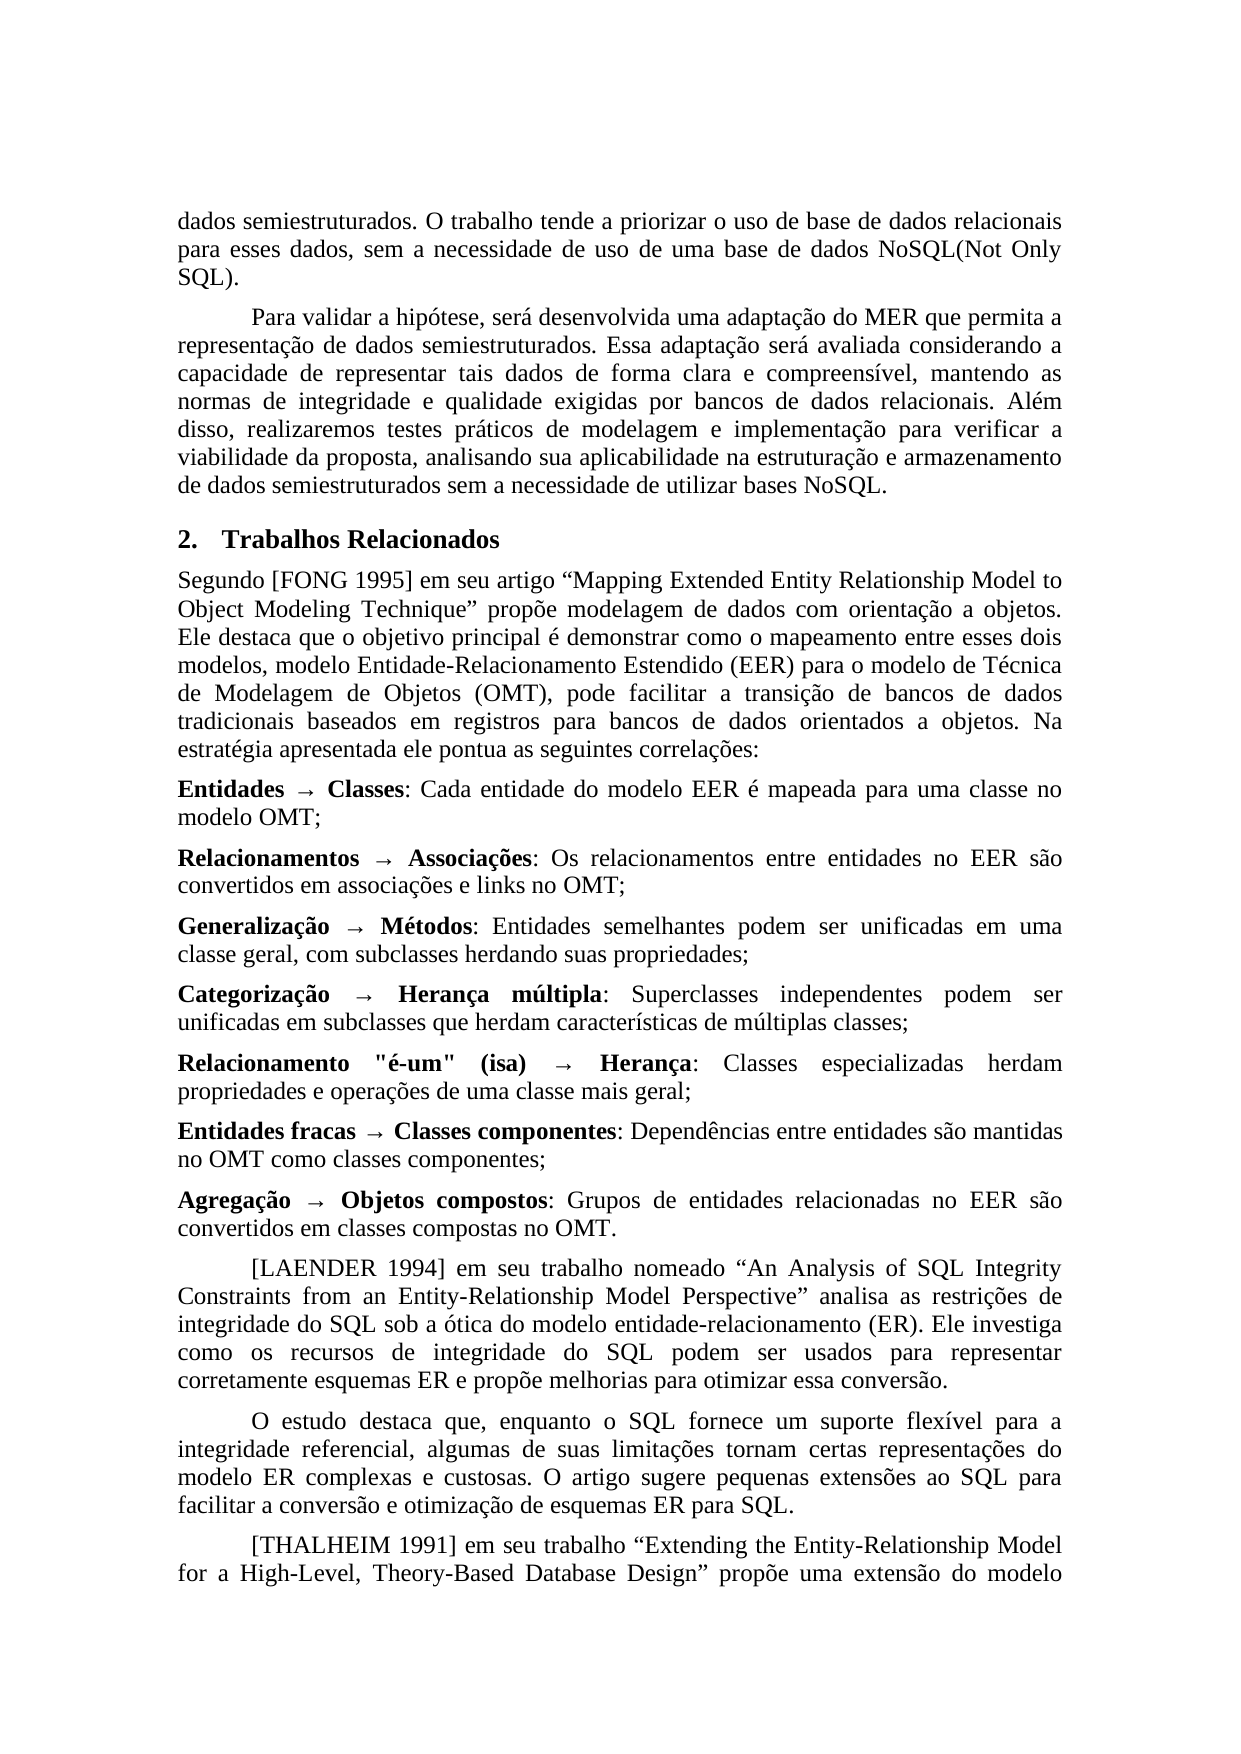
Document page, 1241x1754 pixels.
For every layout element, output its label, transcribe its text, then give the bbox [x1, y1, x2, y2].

text [LAENDER 1994] em seu trabalho nomeado “An Analysis of SQL Integrity Constraints from an Entity-Relationship Model Perspective” analisa as restrições de integridade do SQL sob a ótica do modelo entidade-relacionamento (ER). Ele investiga como os recursos de integridade do SQL podem ser usados para representar corretamente esquemas ER e propõe melhorias para otimizar essa conversão. [177, 1254, 1063, 1394]
text O estudo destaca que, enquanto o SQL fornece um suporte flexível para a integridade referencial, algumas de suas limitações tornam certas representações do modelo ER complexas e custosas. O artigo sugere pequenas extensões ao SQL para facilitar a conversão e otimização de esquemas ER para SQL. [177, 1407, 1063, 1519]
text Para validar a hipótese, será desenvolvida uma adaptação do MER que permita a representação de dados semiestruturados. Essa adaptação será avaliada considerando a capacidade de representar tais dados de forma clara e compreensível, mantendo as normas de integridade e qualidade exigidas por bancos de dados relacionais. Além disso, realizaremos testes práticos de modelagem e implementação para verificar a viabilidade da proposta, analisando sua aplicabilidade na estruturação e armazenamento de dados semiestruturados sem a necessidade de utilizar bases NoSQL. [177, 303, 1063, 499]
text [THALHEIM 1991] em seu trabalho “Extending the Entity-Relationship Model for a High-Level, Theory-Based Database Design” propõe uma extensão do modelo [177, 1531, 1063, 1587]
text Entidades fracas → Classes componentes: Dependências entre entidades são mantidas no OMT como classes componentes; [177, 1117, 1063, 1173]
text Entidades → Classes: Cada entidade do modelo EER é mapeada para uma classe no modelo OMT; [177, 775, 1063, 831]
text Relacionamento "é-um" (isa) → Herança: Classes especializadas herdam propriedades e operações de uma classe mais geral; [177, 1049, 1063, 1105]
text Relacionamentos → Associações: Os relacionamentos entre entidades no EER são convertidos em associações e links no OMT; [177, 843, 1063, 899]
text dados semiestruturados. O trabalho tende a priorizar o uso de base de dados relacionais para esses dados, sem a necessidade de uso de uma base de dados NoSQL(Not Only SQL). [177, 207, 1063, 291]
text Categorização → Herança múltipla: Superclasses independentes podem ser unificadas em subclasses que herdam características de múltiplas classes; [177, 980, 1063, 1036]
text Agregação → Objetos compostos: Grupos de entidades relacionadas no EER são convertidos em classes compostas no OMT. [177, 1186, 1063, 1242]
text Segundo [FONG 1995] em seu artigo “Mapping Extended Entity Relationship Model to Object Modeling Technique” propõe modelagem de dados com orientação a objetos. Ele destaca que o objetivo principal é demonstrar como o mapeamento entre esses dois modelos, modelo Entidade-Relacionamento Estendido (EER) para o modelo de Técnica de Modelagem de Objetos (OMT), pode facilitar a transição de bancos de dados tradicionais baseados em registros para bancos de dados orientados a objetos. Na estratégia apresentada ele pontua as seguintes correlações: [177, 566, 1063, 763]
text Generalização → Métodos: Entidades semelhantes podem ser unificadas em uma classe geral, com subclasses herdando suas propriedades; [177, 912, 1063, 968]
title Trabalhos Relacionados [177, 524, 1063, 554]
